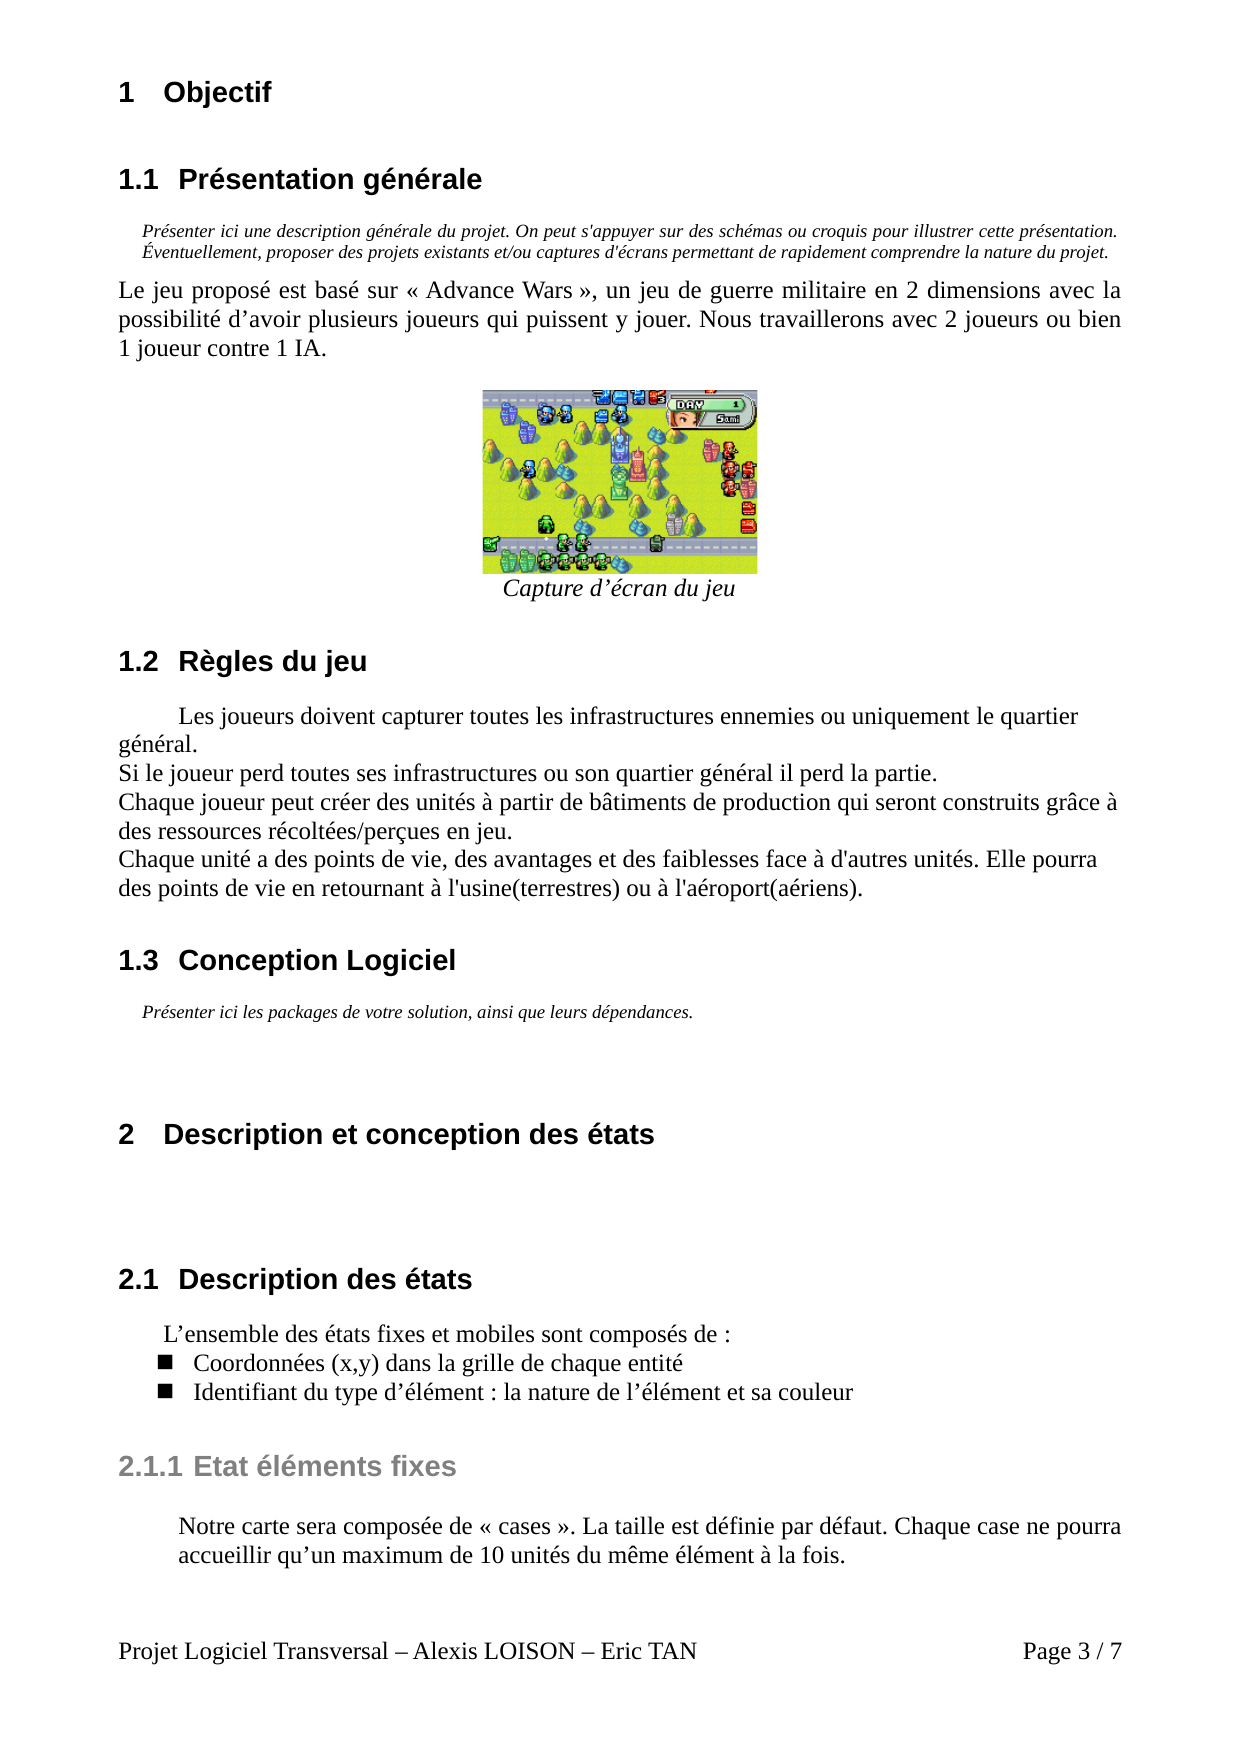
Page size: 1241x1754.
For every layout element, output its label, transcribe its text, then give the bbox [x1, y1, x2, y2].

text Le jeu proposé est basé sur « Advance Wars », un jeu de guerre militaire en 2 dimensions avec la possibilité d’avoir plusieurs joueurs qui puissent y jouer. Nous travaillerons avec 2 joueurs ou bien 1 joueur contre 1 IA. [118, 275, 1122, 361]
text Notre carte sera composée de « cases ». La taille est définie par défaut. Chaque case ne pourra accueillir qu’un maximum de 10 unités du même élément à la fois. [178, 1511, 1122, 1568]
subtitle Règles du jeu [118, 643, 1122, 677]
subtitle Présentation générale [118, 162, 1122, 196]
text Les joueurs doivent capturer toutes les infrastructures ennemies ou uniquement le quartier général. [118, 701, 1122, 758]
text Si le joueur perd toutes ses infrastructures ou son quartier général il perd la partie. [118, 758, 1122, 787]
text Chaque unité a des points de vie, des avantages et des faiblesses face à d'autres unités. Elle pourra des points de vie en retournant à l'usine(terrestres) ou à l'aéroport(aériens). [118, 844, 1122, 902]
subtitle Description et conception des états [118, 1117, 1122, 1151]
text Chaque joueur peut créer des unités à partir de bâtiments de production qui seront construits grâce à des ressources récoltées/perçues en jeu. [118, 787, 1122, 844]
text Présenter ici une description générale du projet. On peut s'appuyer sur des schémas ou croquis pour illustrer cette présentation. Éventuellement, proposer des projets existants et/ou captures d'écrans permettant de rapidement comprendre la nature du projet. [142, 219, 1122, 263]
subtitle Objectif [118, 75, 1122, 108]
text Présenter ici les packages de votre solution, ainsi que leurs dépendances. [142, 1001, 1122, 1022]
list Identifiant du type d’élément : la nature de l’élément et sa couleur [156, 1377, 1122, 1405]
subtitle Conception Logiciel [118, 943, 1122, 977]
text Capture d’écran du jeu [118, 573, 1122, 602]
subtitle Etat éléments fixes [118, 1449, 1122, 1482]
subtitle Description des états [118, 1262, 1122, 1295]
text L’ensemble des états fixes et mobiles sont composés de : [163, 1319, 1122, 1348]
list Coordonnées (x,y) dans la grille de chaque entité [156, 1348, 1122, 1377]
